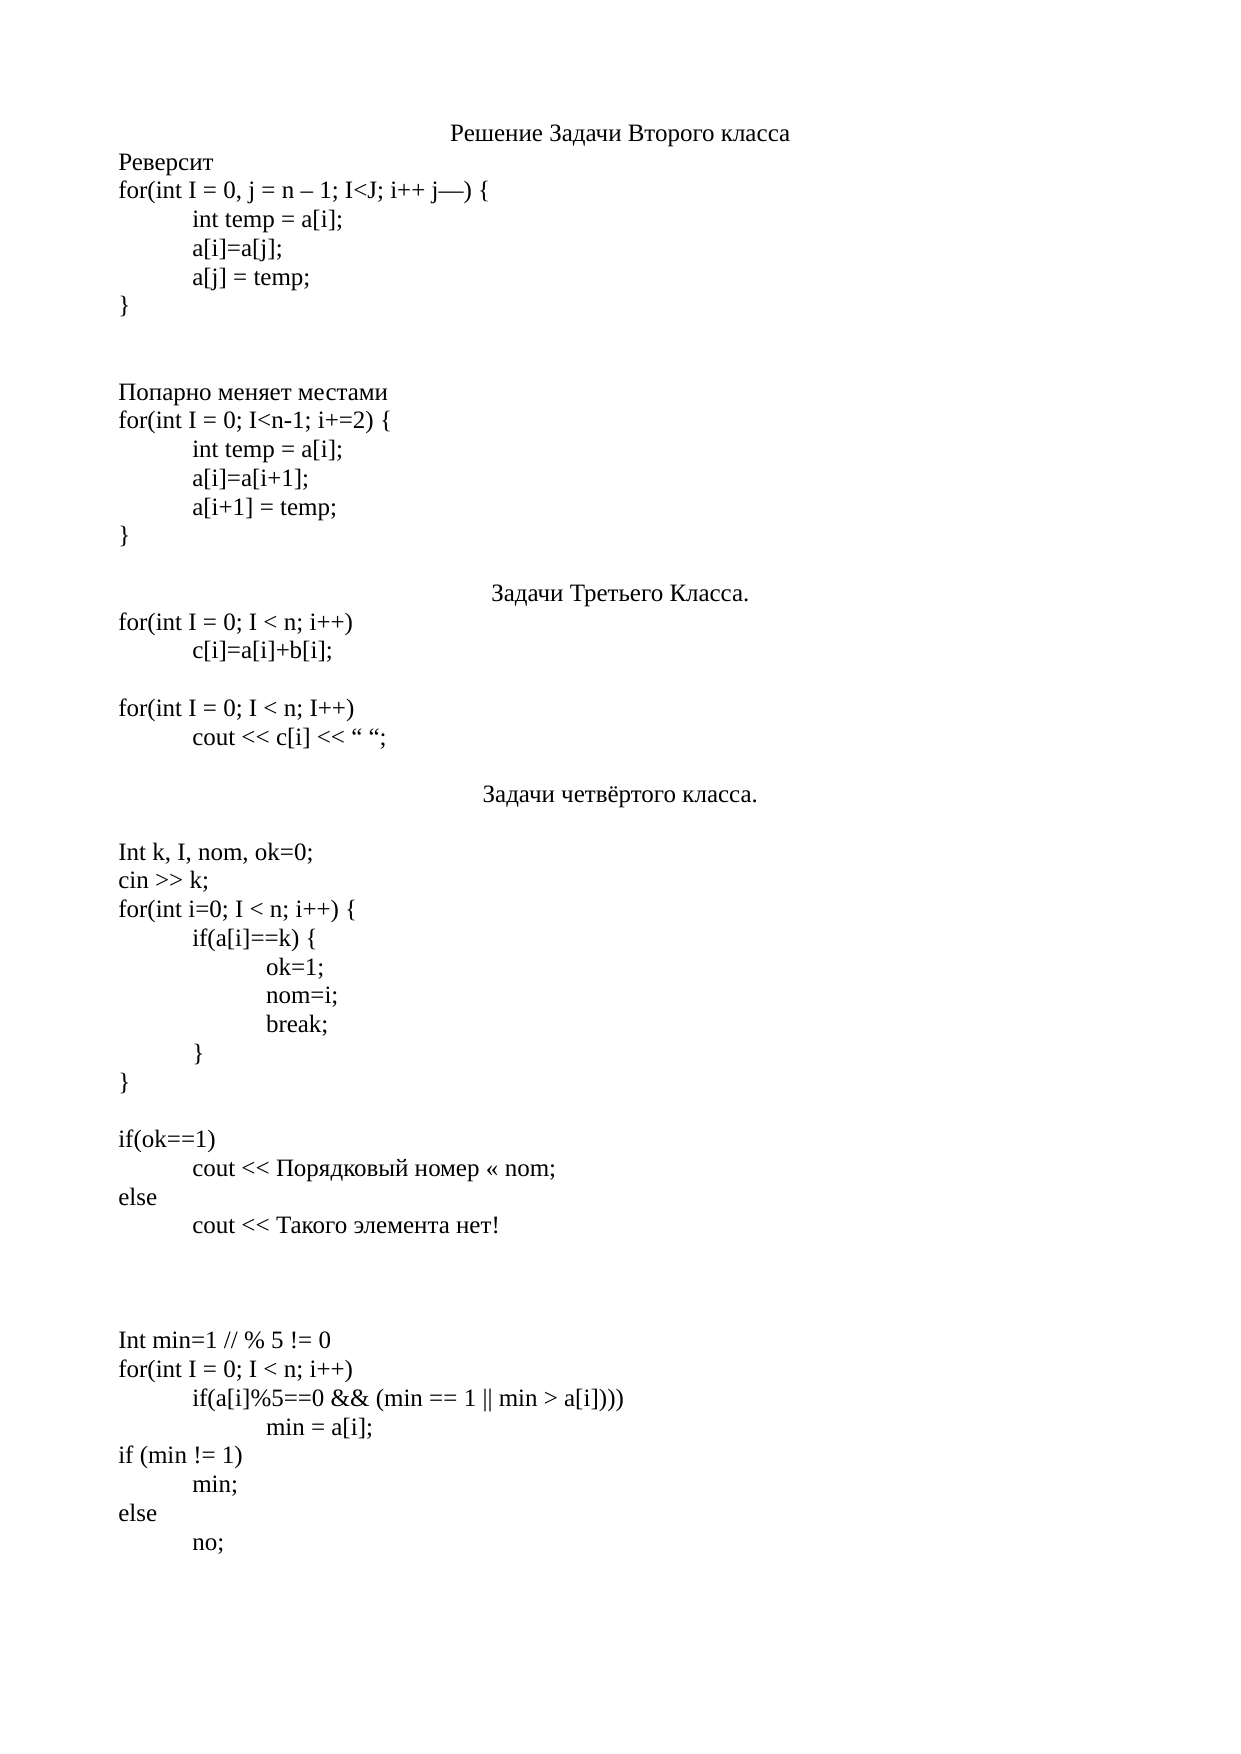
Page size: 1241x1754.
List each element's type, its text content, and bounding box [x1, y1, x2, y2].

text min = a[i]; [118, 1412, 1122, 1441]
text min; [118, 1469, 1122, 1498]
text Реверсит [118, 147, 1122, 176]
text } [118, 521, 1122, 549]
text nom=i; [118, 981, 1122, 1009]
text a[i]=a[i+1]; [118, 463, 1122, 492]
text cin >> k; [118, 866, 1122, 894]
text Задачи Третьего Класса. [118, 578, 1122, 607]
text cout << c[i] << “ “; [118, 722, 1122, 751]
text } [118, 291, 1122, 319]
text a[i+1] = temp; [118, 492, 1122, 521]
text if(a[i]%5==0 && (min == 1 || min > a[i]))) [118, 1383, 1122, 1412]
text int temp = a[i]; [118, 434, 1122, 463]
text Задачи четвёртого класса. [118, 779, 1122, 808]
text } [118, 1038, 1122, 1067]
text else [118, 1498, 1122, 1527]
text a[j] = temp; [118, 262, 1122, 291]
text else [118, 1182, 1122, 1211]
text for(int I = 0; I < n; i++) [118, 1354, 1122, 1383]
text ok=1; [118, 952, 1122, 981]
text if(ok==1) [118, 1124, 1122, 1153]
text Int min=1 // % 5 != 0 [118, 1326, 1122, 1354]
text if (min != 1) [118, 1441, 1122, 1469]
text c[i]=a[i]+b[i]; [118, 636, 1122, 664]
text for(int I = 0; I < n; I++) [118, 693, 1122, 722]
text for(int i=0; I < n; i++) { [118, 894, 1122, 923]
text } [118, 1067, 1122, 1096]
text cout << Порядковый номер « nom; [118, 1153, 1122, 1182]
text a[i]=a[j]; [118, 233, 1122, 262]
text no; [118, 1527, 1122, 1556]
text Решение Задачи Второго класса [118, 118, 1122, 147]
text for(int I = 0; I < n; i++) [118, 607, 1122, 636]
text Int k, I, nom, ok=0; [118, 837, 1122, 866]
text for(int I = 0; I<n-1; i+=2) { [118, 406, 1122, 434]
text for(int I = 0, j = n – 1; I<J; i++ j—) { [118, 176, 1122, 204]
text Попарно меняет местами [118, 377, 1122, 406]
text cout << Такого элемента нет! [118, 1211, 1122, 1239]
text break; [118, 1009, 1122, 1038]
text if(a[i]==k) { [118, 923, 1122, 952]
text int temp = a[i]; [118, 204, 1122, 233]
